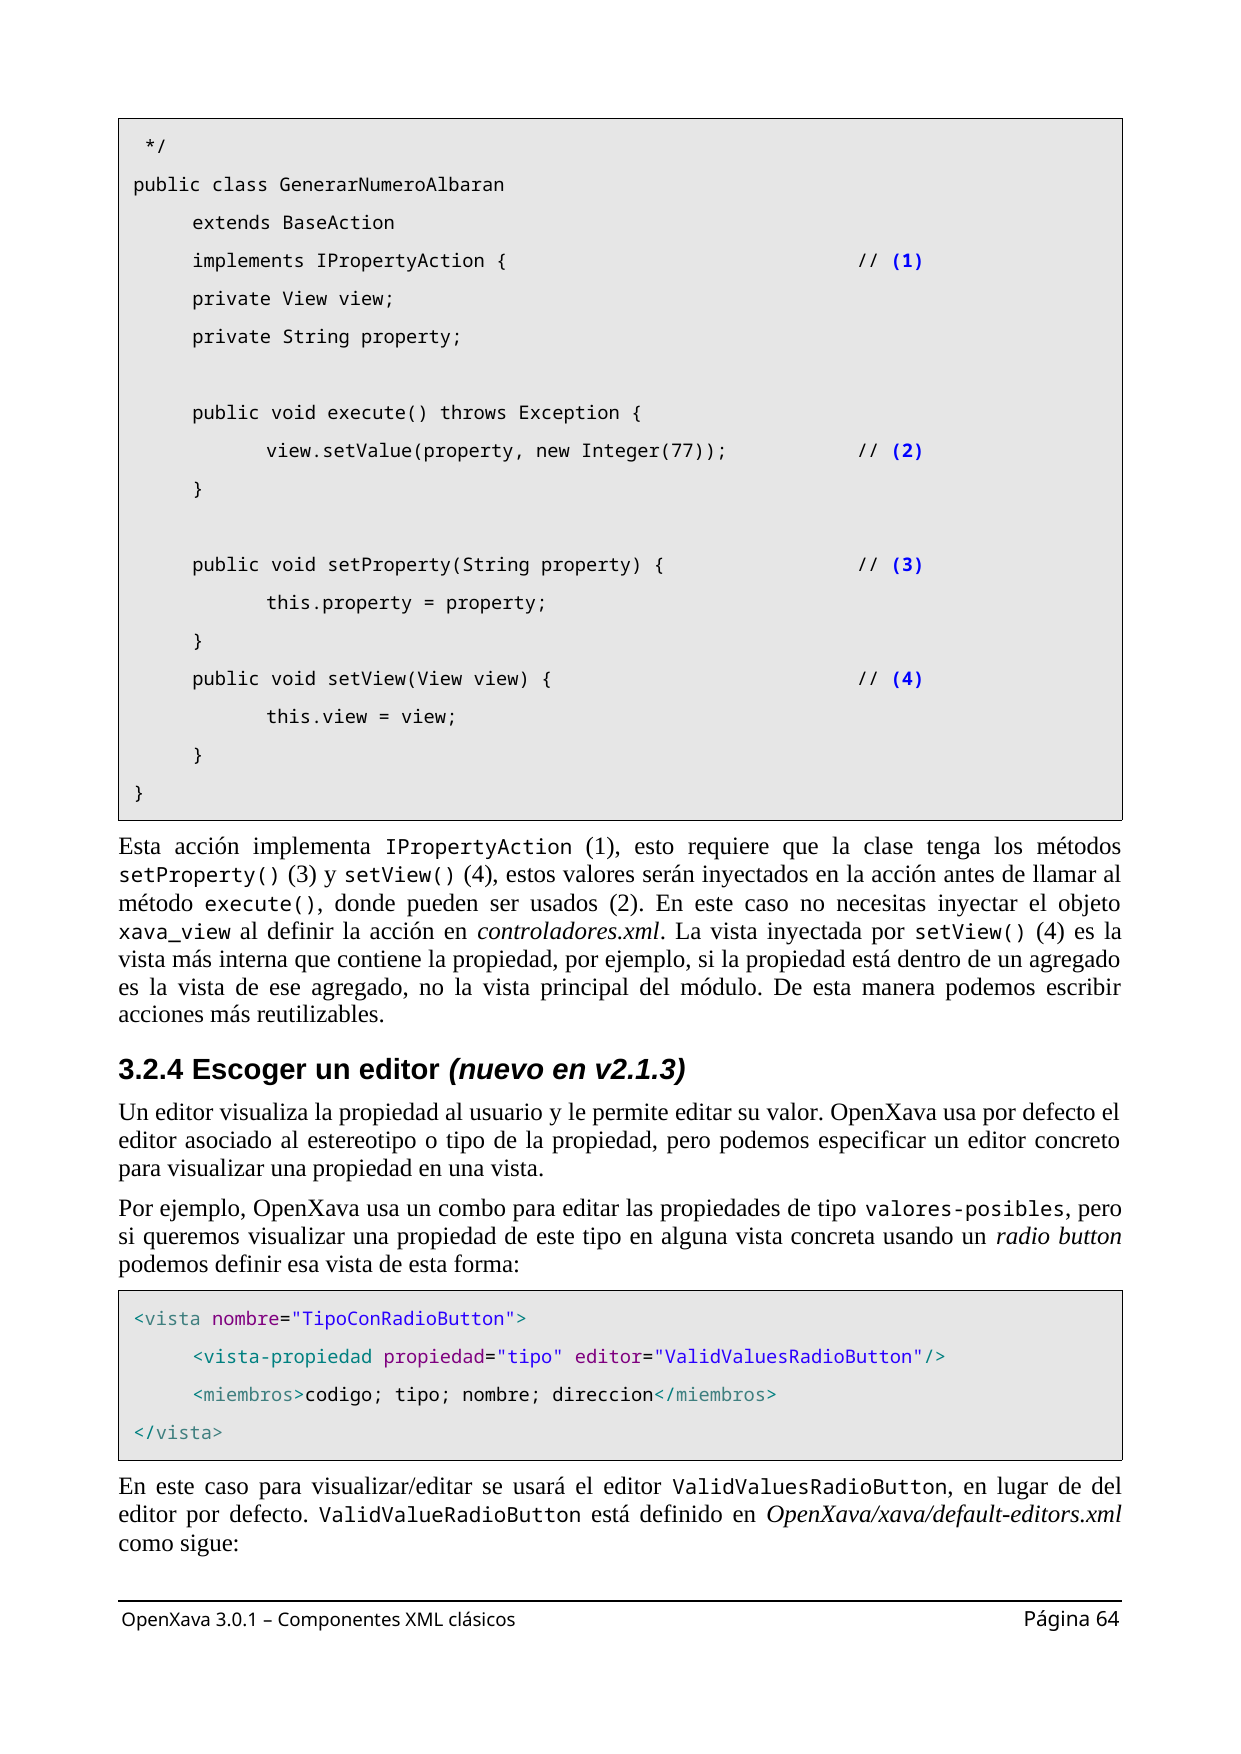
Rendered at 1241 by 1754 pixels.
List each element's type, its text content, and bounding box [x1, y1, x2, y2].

text } [119, 764, 1122, 820]
text this.view = view; [119, 688, 1122, 726]
text <miembros>codigo; tipo; nombre; direccion</miembros> [119, 1366, 1122, 1404]
text private String property; [119, 308, 1122, 346]
text } [119, 612, 1122, 650]
text <vista-propiedad propiedad="tipo" editor="ValidValuesRadioButton"/> [119, 1328, 1122, 1366]
text Esta acción implementa IPropertyAction (1), esto requiere que la clase tenga los métodos setProperty() (3) y setView() (4), estos valores serán inyectados en la acción antes de llamar al método execute(), donde pueden ser usados (2). En este caso no necesitas inyectar el objeto xava_view al definir la acción en controladores.xml. La vista inyectada por setView() (4) es la vista más interna que contiene la propiedad, por ejemplo, si la propiedad está dentro de un agregado es la vista de ese agregado, no la vista principal del módulo. De esta manera podemos escribir acciones más reutilizables. [118, 832, 1122, 1028]
text implements IPropertyAction { // (1) [119, 232, 1122, 270]
text En este caso para visualizar/editar se usará el editor ValidValuesRadioButton, en lugar de del editor por defecto. ValidValueRadioButton está definido en OpenXava/xava/default-editors.xml como sigue: [118, 1472, 1122, 1556]
text this.property = property; [119, 574, 1122, 612]
text <vista nombre="TipoConRadioButton"> [119, 1291, 1122, 1328]
text } [119, 460, 1122, 498]
subtitle Escoger un editor (nuevo en v2.1.3) [118, 1053, 1122, 1086]
text } [119, 726, 1122, 764]
text public void setProperty(String property) { // (3) [119, 536, 1122, 574]
text private View view; [119, 270, 1122, 308]
text public void execute() throws Exception { [119, 384, 1122, 422]
text public void setView(View view) { // (4) [119, 650, 1122, 688]
text Un editor visualiza la propiedad al usuario y le permite editar su valor. OpenXava usa por defecto el editor asociado al estereotipo o tipo de la propiedad, pero podemos especificar un editor concreto para visualizar una propiedad en una vista. [118, 1098, 1122, 1182]
text view.setValue(property, new Integer(77)); // (2) [119, 422, 1122, 460]
text */ [119, 119, 1122, 156]
text Por ejemplo, OpenXava usa un combo para editar las propiedades de tipo valores-posibles, pero si queremos visualizar una propiedad de este tipo en alguna vista concreta usando un radio button podemos definir esa vista de esta forma: [118, 1194, 1122, 1278]
text public class GenerarNumeroAlbaran [119, 156, 1122, 194]
text </vista> [119, 1404, 1122, 1460]
text extends BaseAction [119, 194, 1122, 232]
